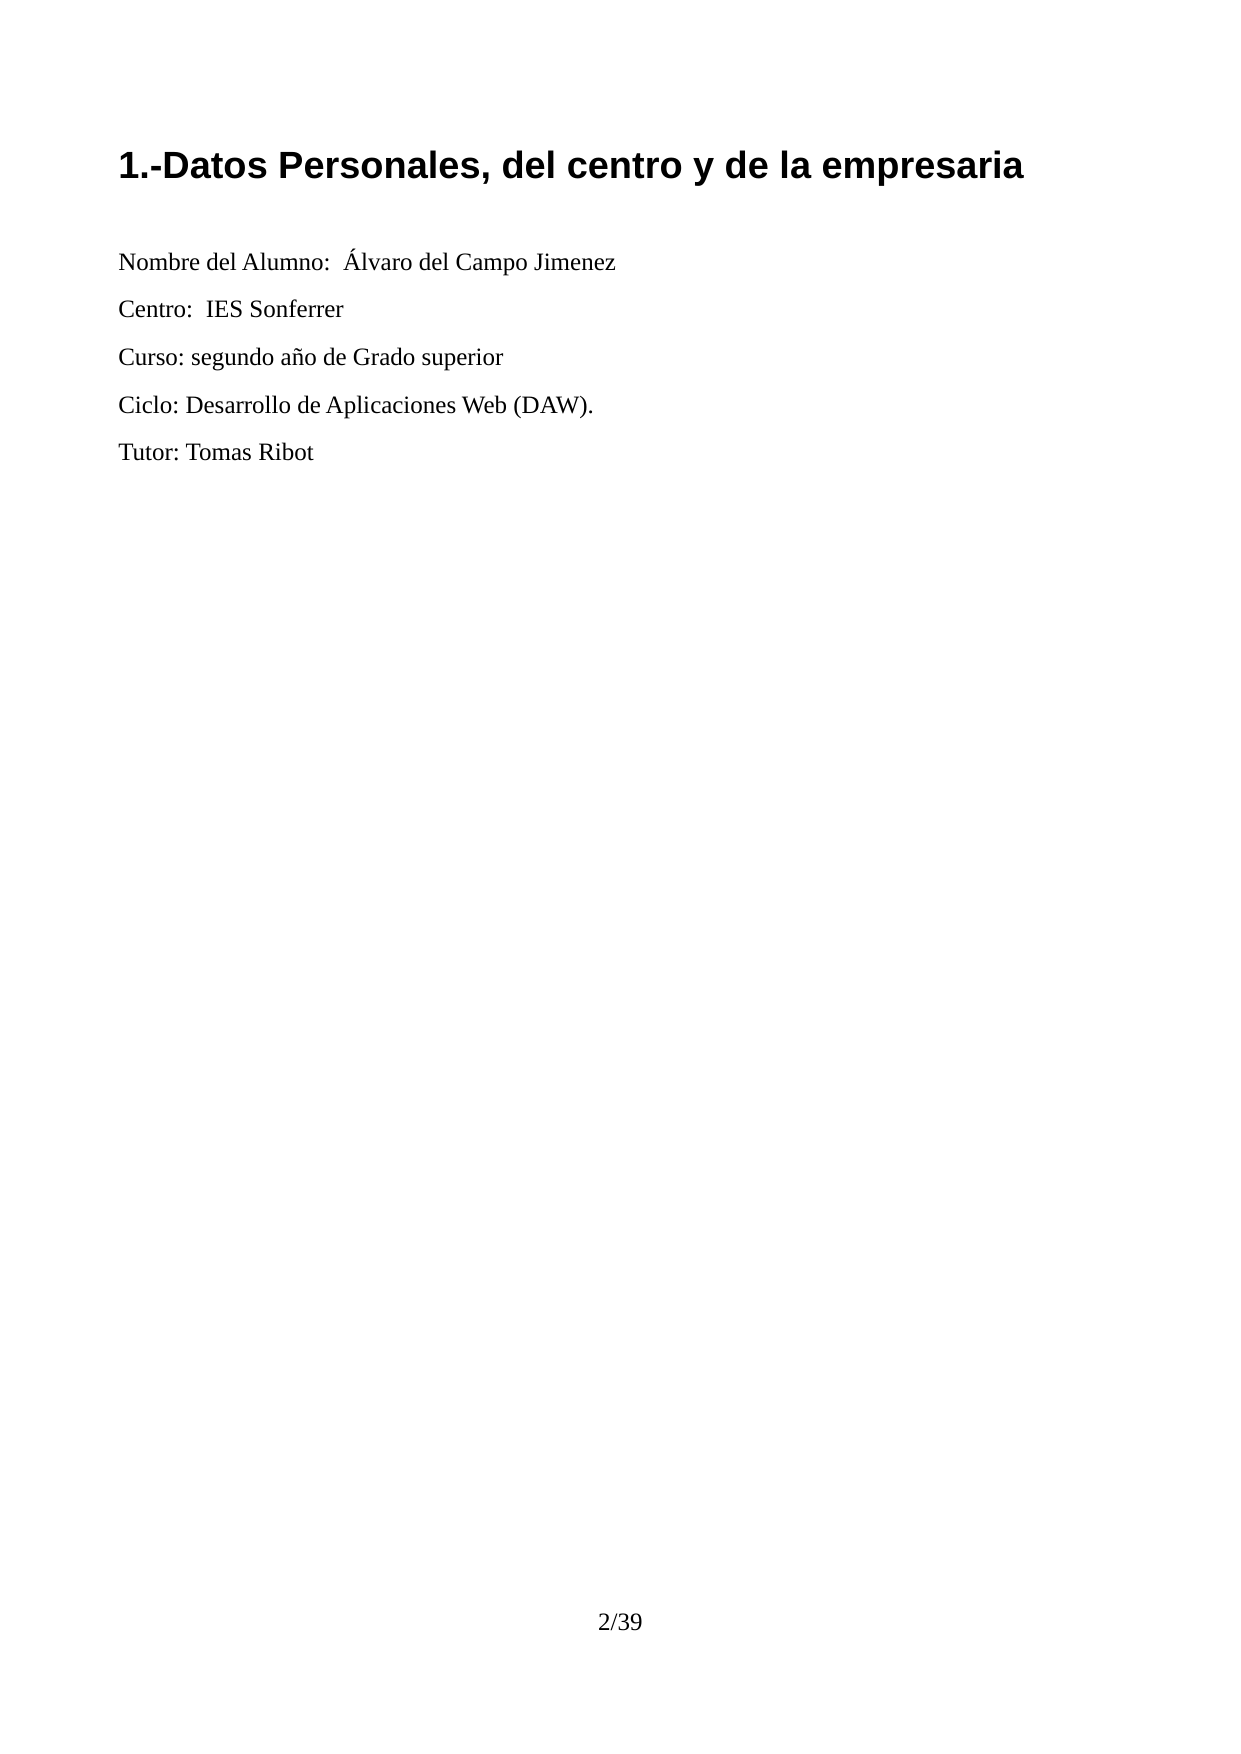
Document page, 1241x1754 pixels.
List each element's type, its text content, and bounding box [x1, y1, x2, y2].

text Ciclo: Desarrollo de Aplicaciones Web (DAW). [118, 390, 1122, 418]
text Centro: IES Sonferrer [118, 294, 1122, 323]
subtitle 1.-Datos Personales, del centro y de la empresaria [118, 143, 1122, 187]
text Nombre del Alumno: Álvaro del Campo Jimenez [118, 247, 1122, 276]
text Curso: segundo año de Grado superior [118, 342, 1122, 371]
text Tutor: Tomas Ribot [118, 437, 1122, 466]
